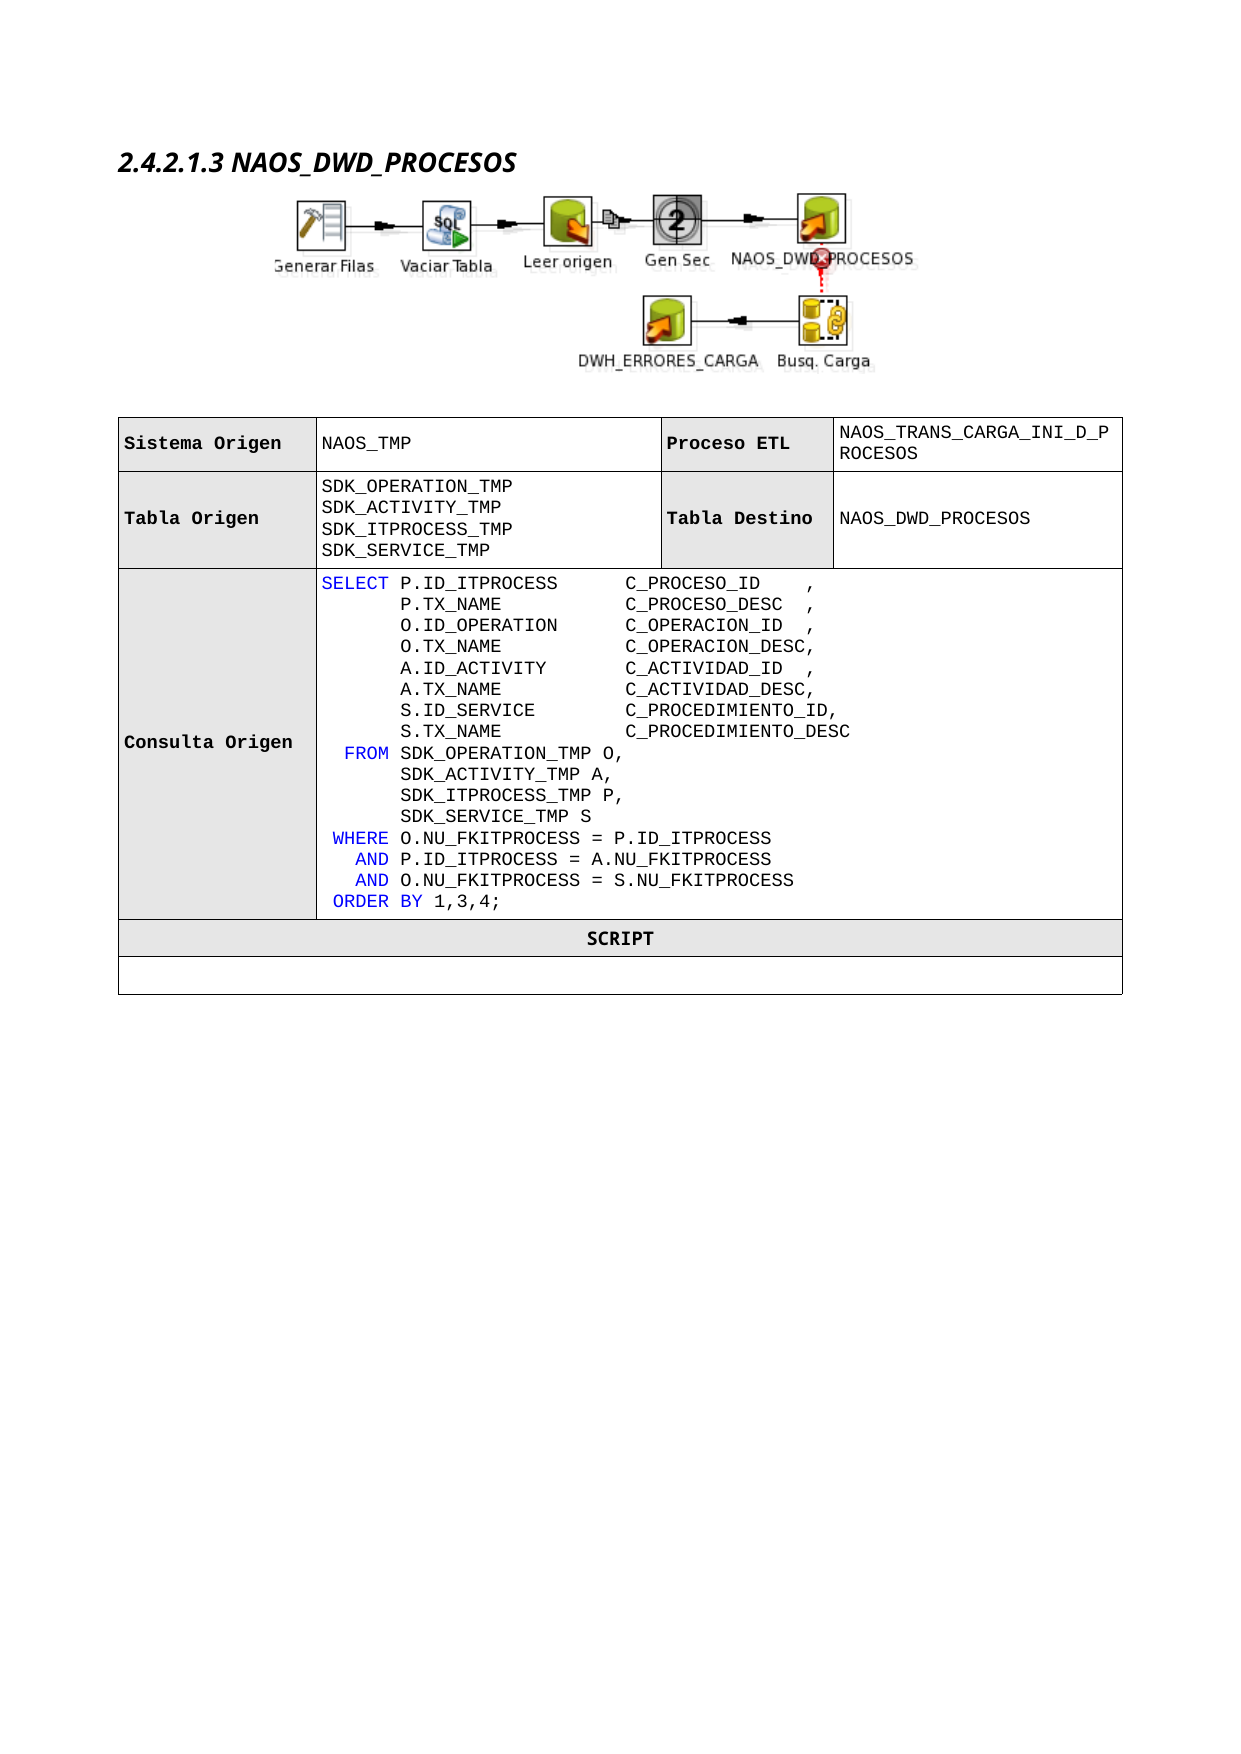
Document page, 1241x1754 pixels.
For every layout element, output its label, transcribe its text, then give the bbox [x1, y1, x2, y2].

table_header NAOS_TRANS_CARGA_INI_D_PROCESOS [834, 418, 1122, 471]
table_header Sistema Origen [119, 418, 316, 471]
table_cell SDK_OPERATION_TMP SDK_ACTIVITY_TMP SDK_ITPROCESS_TMP SDK_SERVICE_TMP [317, 472, 661, 568]
table_header SCRIPT [119, 920, 1122, 956]
table_cell SELECT P.ID_ITPROCESS C_PROCESO_ID , P.TX_NAME C_PROCESO_DESC , O.ID_OPERATION C_OPERACION_ID , O.TX_NAME C_OPERACION_DESC, A.ID_ACTIVITY C_ACTIVIDAD_ID , A.TX_NAME C_ACTIVIDAD_DESC, S.ID_SERVICE C_PROCEDIMIENTO_ID, S.TX_NAME C_PROCEDIMIENTO_DESC FROM SDK_OPERATION_TMP O, SDK_ACTIVITY_TMP A, SDK_ITPROCESS_TMP P, SDK_SERVICE_TMP S WHERE O.NU_FKITPROCESS = P.ID_ITPROCESS AND P.ID_ITPROCESS = A.NU_FKITPROCESS AND O.NU_FKITPROCESS = S.NU_FKITPROCESS ORDER BY 1,3,4; [317, 569, 1122, 919]
subtitle NAOS_DWD_PROCESOS [118, 143, 1122, 180]
table_cell Tabla Destino [662, 472, 833, 568]
table_cell Consulta Origen [119, 569, 316, 919]
table_cell Tabla Origen [119, 472, 316, 568]
table_cell NAOS_DWD_PROCESOS [834, 472, 1122, 568]
table_header Proceso ETL [662, 418, 833, 471]
table_header NAOS_TMP [317, 418, 661, 471]
table_cell [119, 957, 1122, 993]
